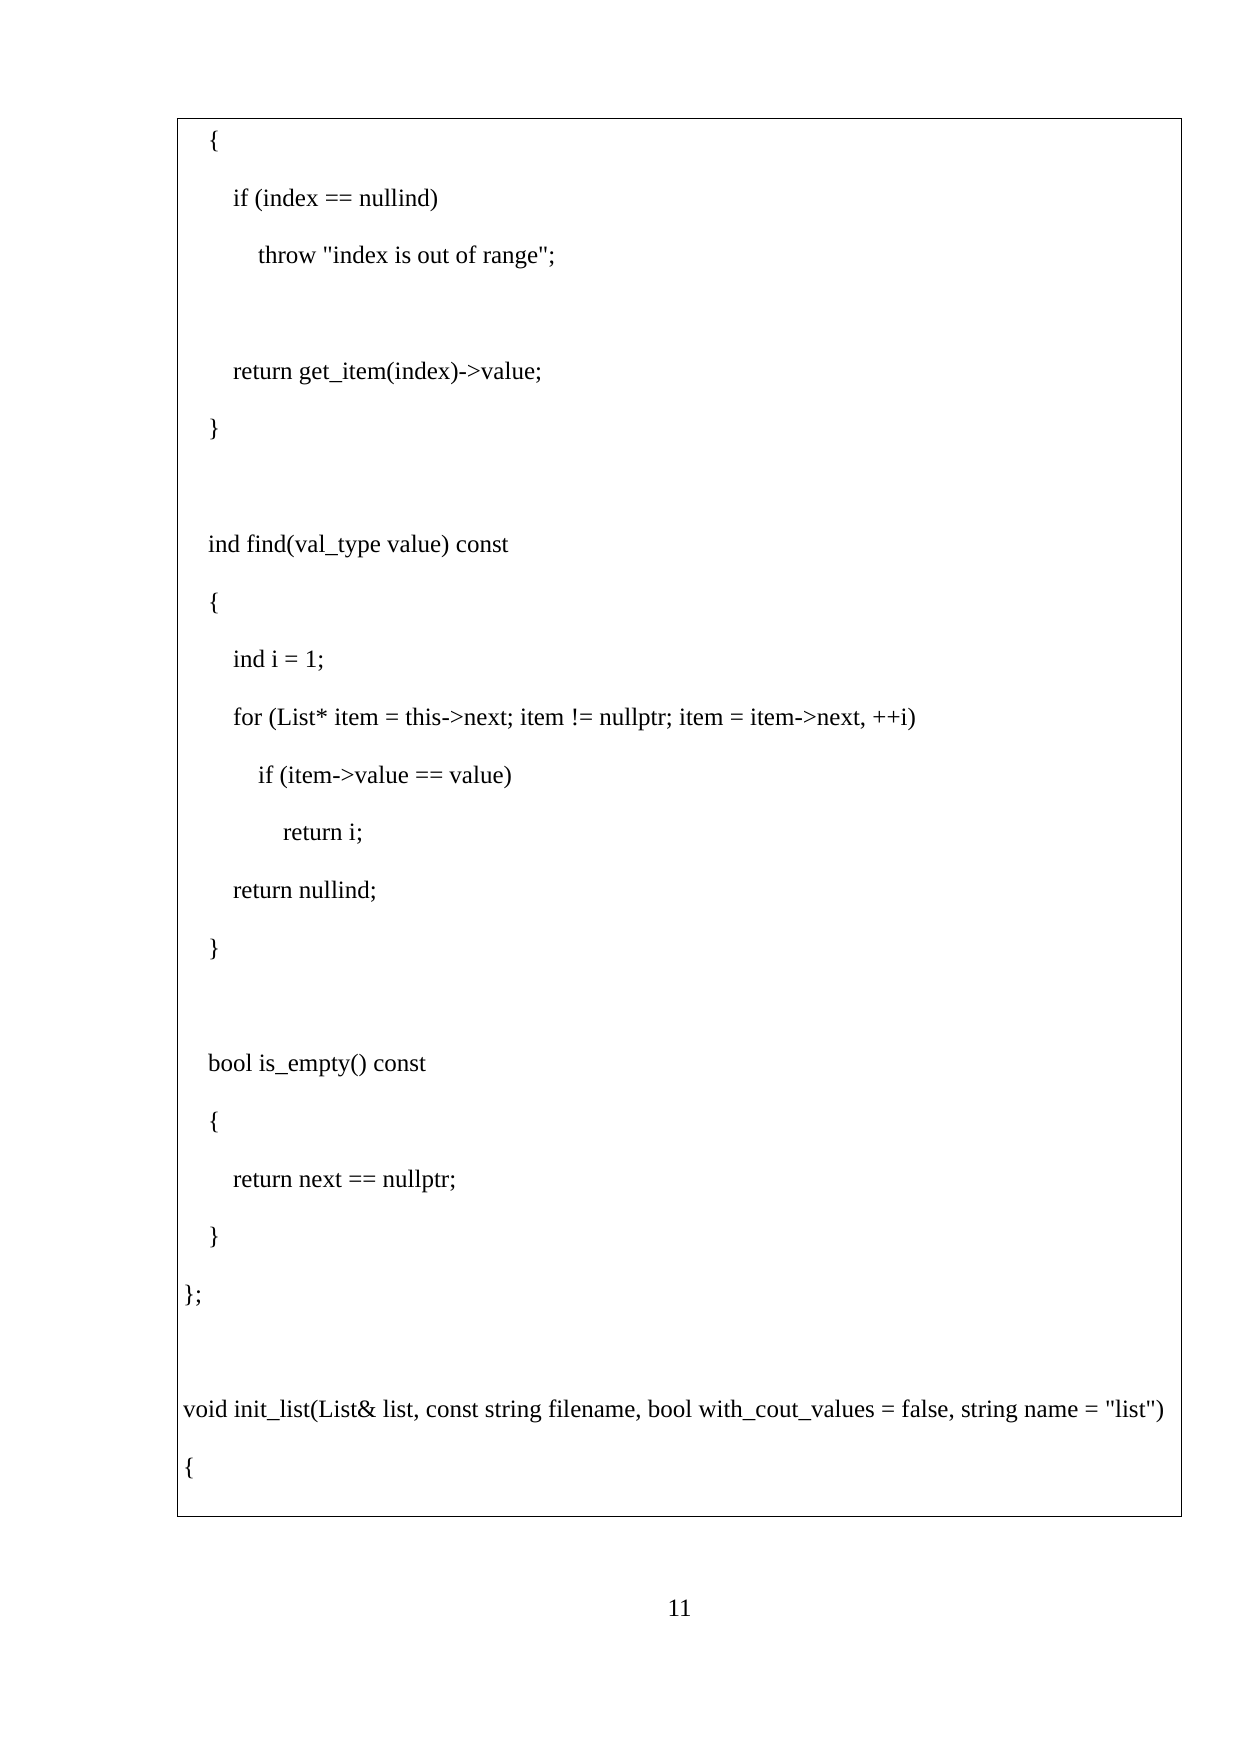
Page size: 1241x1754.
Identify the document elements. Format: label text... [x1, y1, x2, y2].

table_header { if (index == nullind) throw "index is out of range"; return get_item(index)->value; } ind find(val_type value) const { ind i = 1; for (List* item = this->next; item != nullptr; item = item->next, ++i) if (item->value == value) return i; return nullind; } bool is_empty() const { return next == nullptr; } }; void init_list(List& list, const string filename, bool with_cout_values = false, string name = "list") { [178, 119, 1181, 1516]
